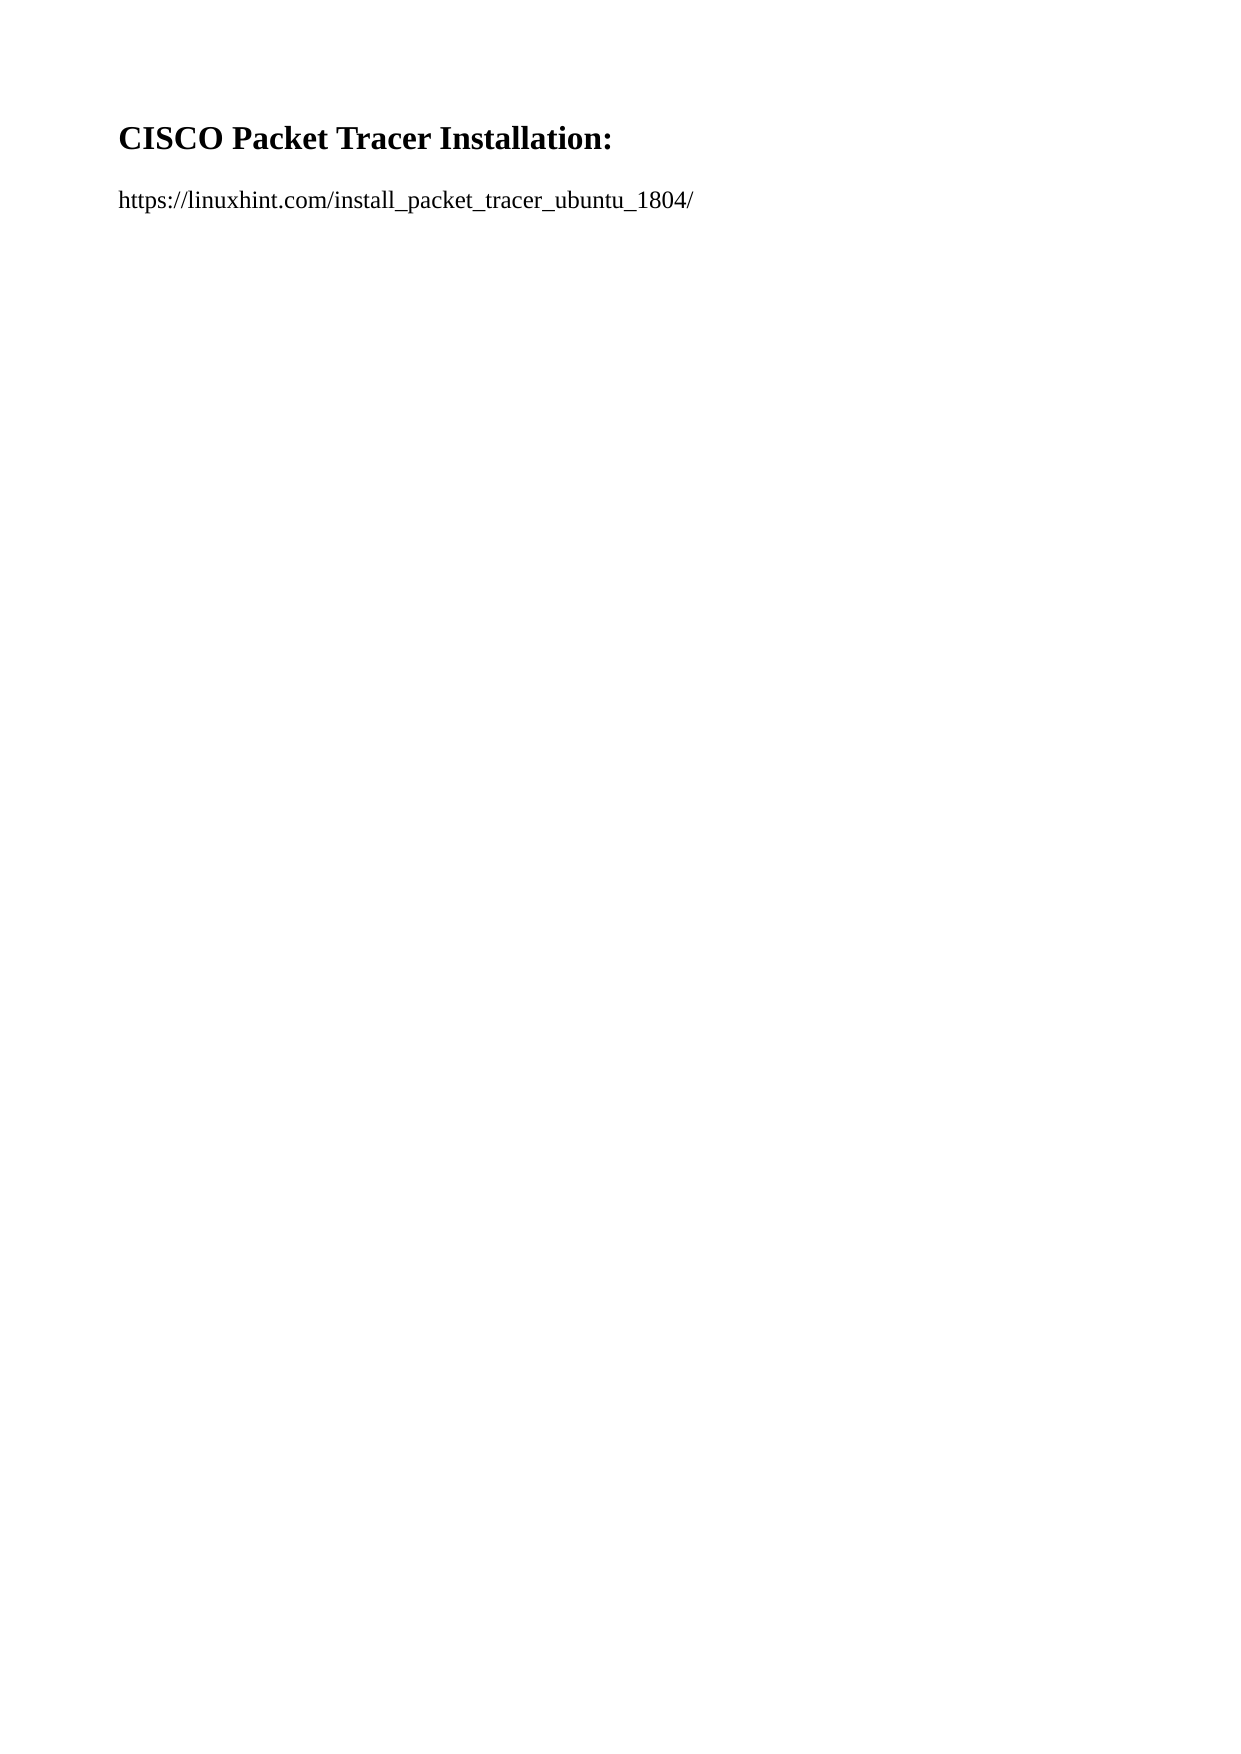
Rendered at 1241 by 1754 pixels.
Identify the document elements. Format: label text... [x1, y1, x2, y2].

text https://linuxhint.com/install_packet_tracer_ubuntu_1804/ [118, 185, 1122, 214]
text CISCO Packet Tracer Installation: [118, 118, 1122, 156]
